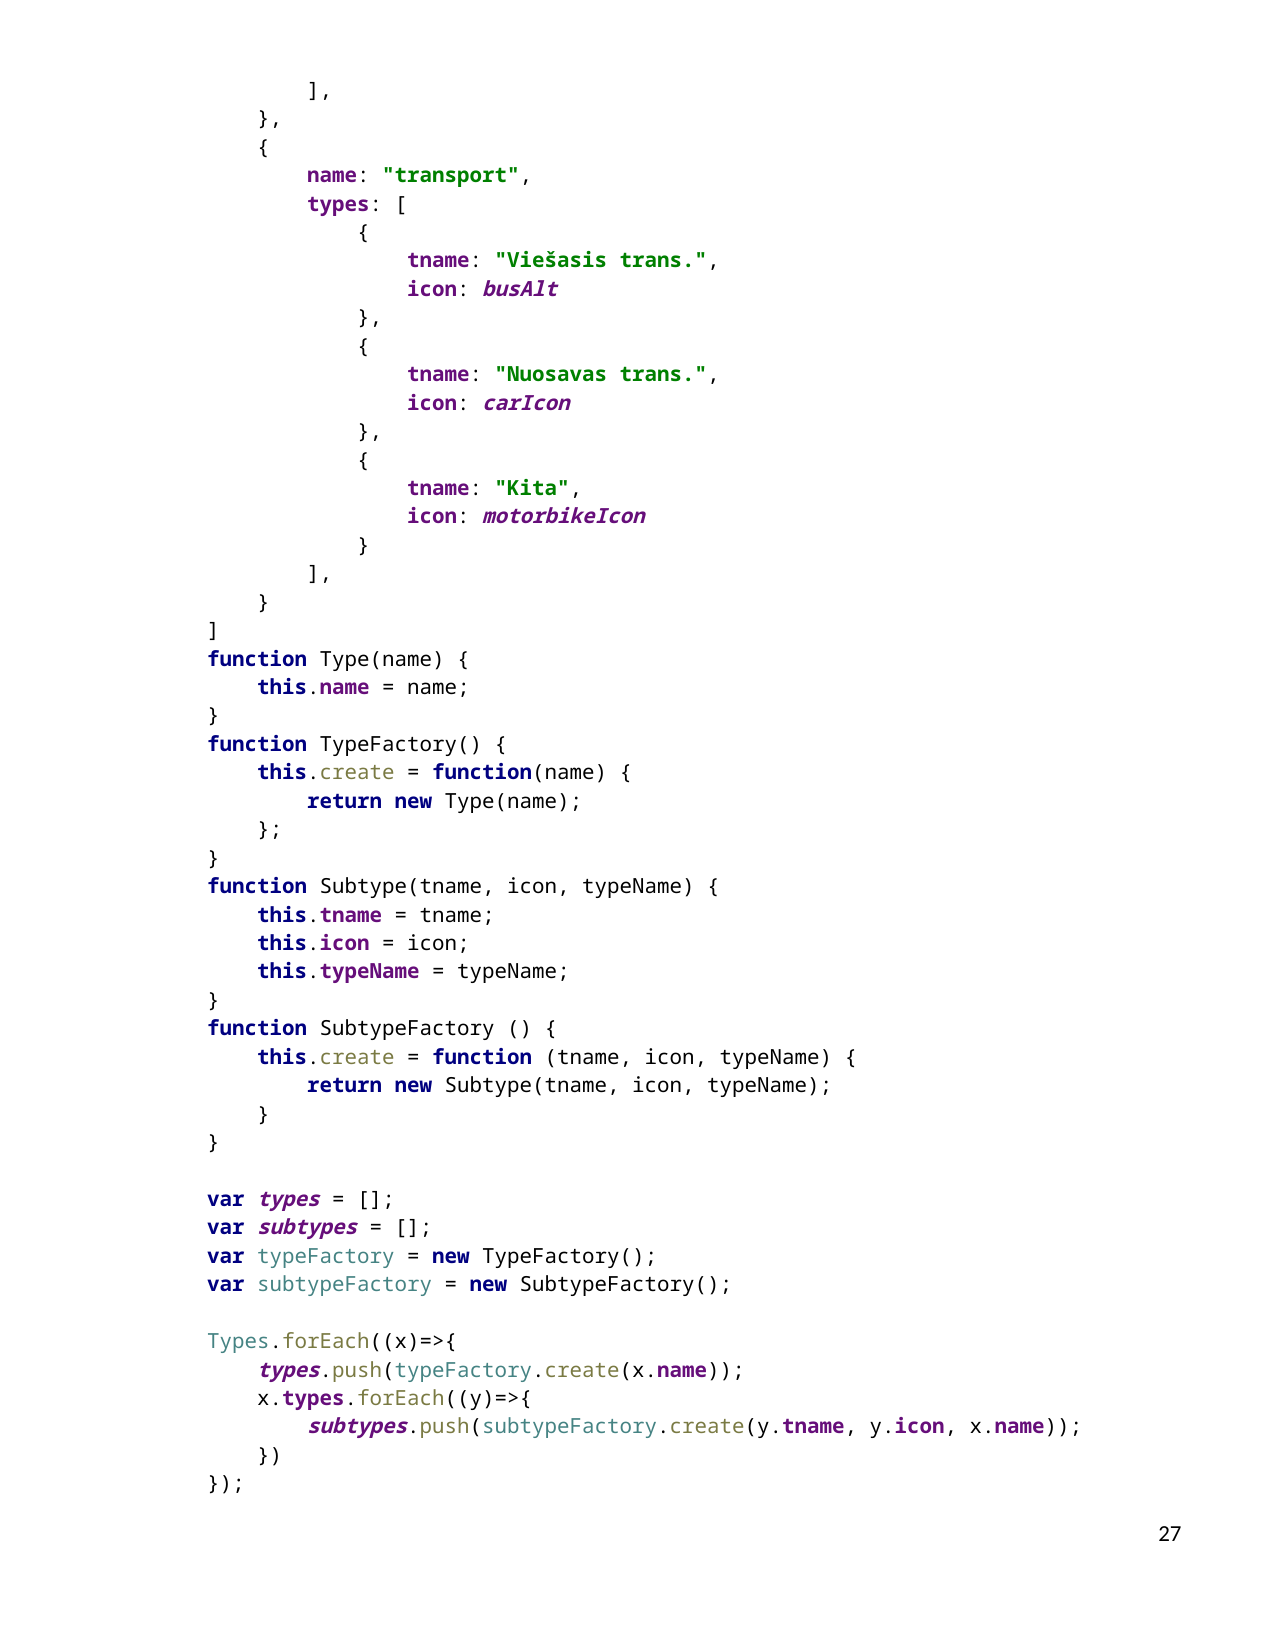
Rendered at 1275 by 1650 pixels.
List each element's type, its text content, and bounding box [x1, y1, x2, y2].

text ], }, { name: "transport", types: [ { tname: "Viešasis trans.", icon: busAlt }, { tname: "Nuosavas trans.", icon: carIcon }, { tname: "Kita", icon: motorbikeIcon } ], } ] function Type(name) { this.name = name; } function TypeFactory() { this.create = function(name) { return new Type(name); }; } function Subtype(tname, icon, typeName) { this.tname = tname; this.icon = icon; this.typeName = typeName; } function SubtypeFactory () { this.create = function (tname, icon, typeName) { return new Subtype(tname, icon, typeName); } } var types = []; var subtypes = []; var typeFactory = new TypeFactory(); var subtypeFactory = new SubtypeFactory(); Types.forEach((x)=>{ types.push(typeFactory.create(x.name)); x.types.forEach((y)=>{ subtypes.push(subtypeFactory.create(y.tname, y.icon, x.name)); }) }); [207, 75, 1181, 1497]
